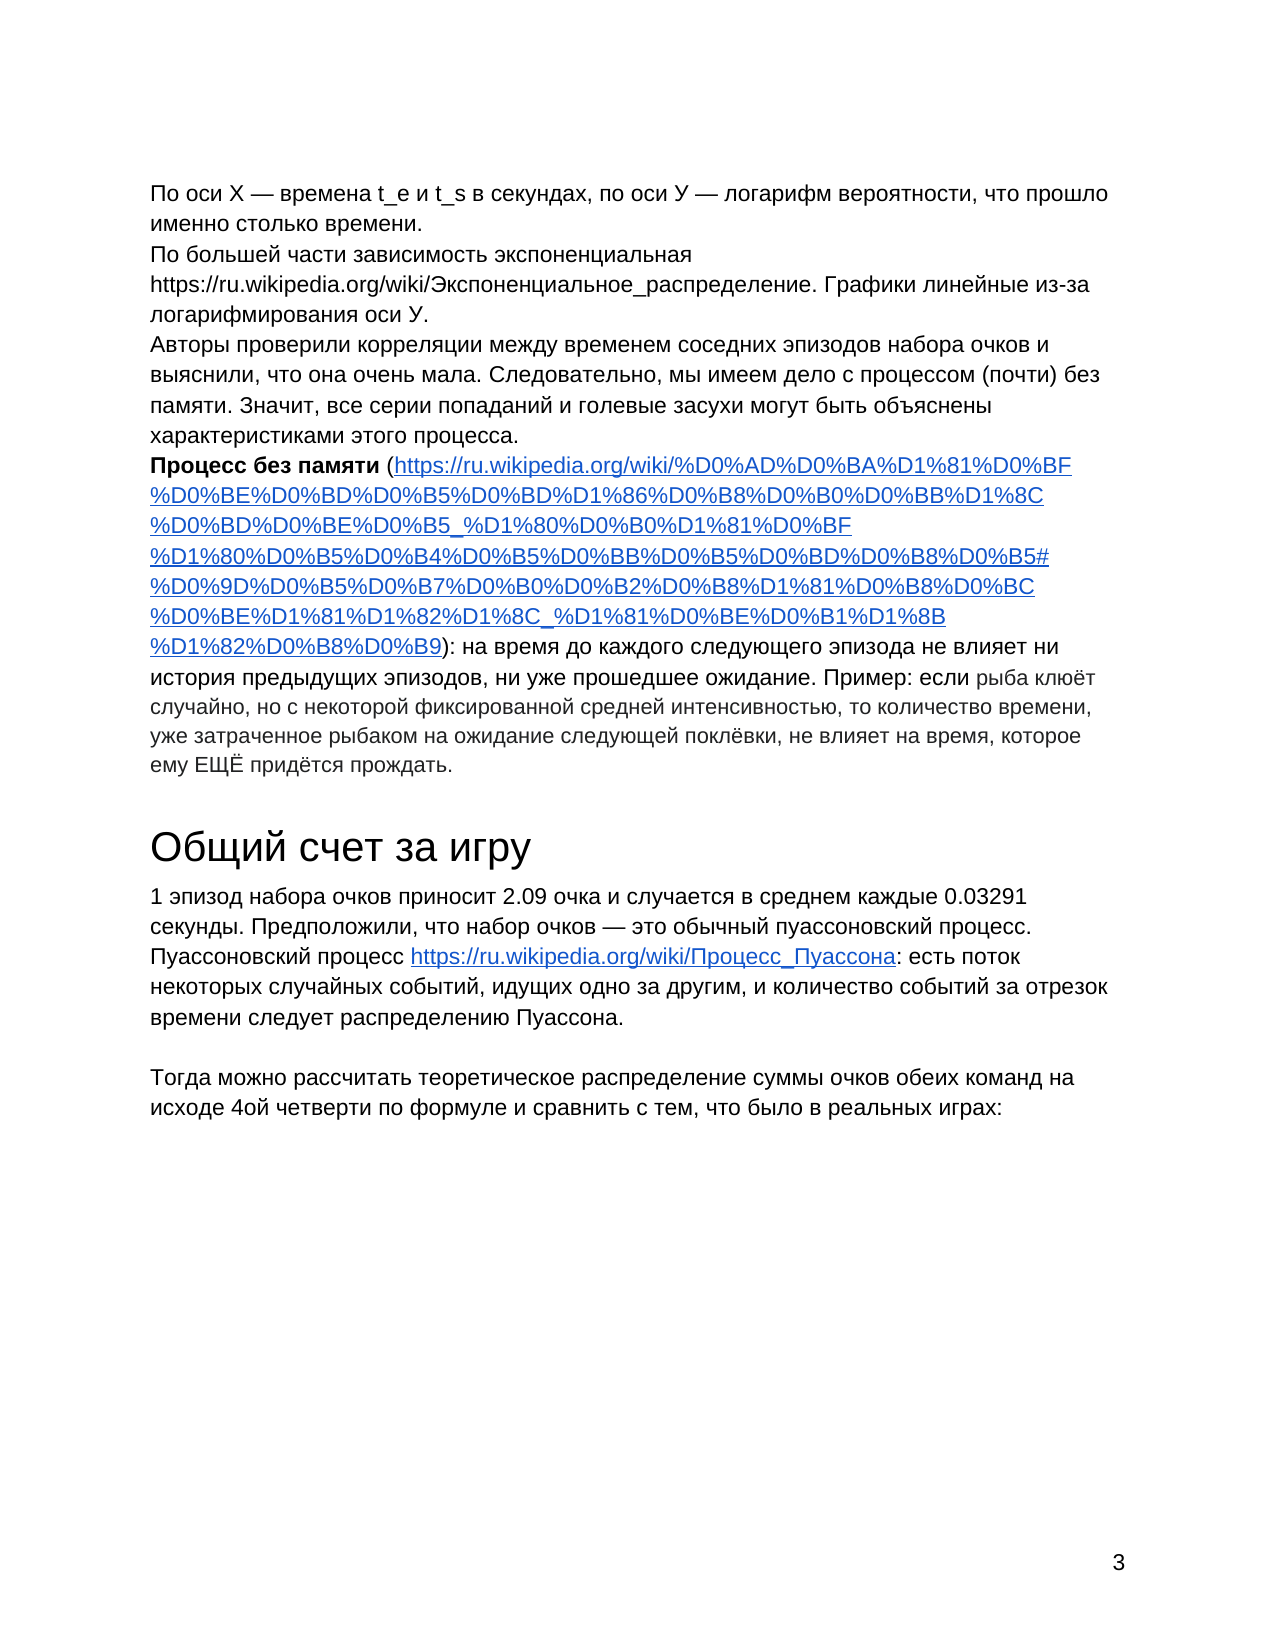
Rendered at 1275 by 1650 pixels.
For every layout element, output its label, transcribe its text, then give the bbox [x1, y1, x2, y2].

text По оси Х — времена t_e и t_s в секундах, по оси У — логарифм вероятности, что прошло именно столько времени. [150, 180, 1125, 237]
text Процесс без памяти (https://ru.wikipedia.org/wiki/%D0%AD%D0%BA%D1%81%D0%BF%D0%BE%D0%BD%D0%B5%D0%BD%D1%86%D0%B8%D0%B0%D0%BB%D1%8C%D0%BD%D0%BE%D0%B5_%D1%80%D0%B0%D1%81%D0%BF%D1%80%D0%B5%D0%B4%D0%B5%D0%BB%D0%B5%D0%BD%D0%B8%D0%B5#%D0%9D%D0%B5%D0%B7%D0%B0%D0%B2%D0%B8%D1%81%D0%B8%D0%BC%D0%BE%D1%81%D1%82%D1%8C_%D1%81%D0%BE%D0%B1%D1%8B%D1%82%D0%B8%D0%B9): на время до каждого следующего эпизода не влияет ни история предыдущих эпизодов, ни уже прошедшее ожидание. Пример: если рыба клюёт случайно, но с некоторой фиксированной средней интенсивностью, то количество времени, уже затраченное рыбаком на ожидание следующей поклёвки, не влияет на время, которое ему ЕЩЁ придётся прождать. [150, 452, 1125, 777]
text По большей части зависимость экспоненциальная https://ru.wikipedia.org/wiki/Экспоненциальное_распределение. Графики линейные из-за логарифмирования оси У. [150, 241, 1125, 327]
subtitle Общий счет за игру [150, 822, 1125, 870]
text Авторы проверили корреляции между временем соседних эпизодов набора очков и выяснили, что она очень мала. Следовательно, мы имеем дело с процессом (почти) без памяти. Значит, все серии попаданий и голевые засухи могут быть объяснены характеристиками этого процесса. [150, 331, 1125, 448]
text 1 эпизод набора очков приносит 2.09 очка и случается в среднем каждые 0.03291 секунды. Предположили, что набор очков — это обычный пуассоновский процесс. [150, 883, 1125, 939]
text Тогда можно рассчитать теоретическое распределение суммы очков обеих команд на исходе 4ой четверти по формуле и сравнить с тем, что было в реальных играх: [150, 1064, 1125, 1120]
text Пуассоновский процесс https://ru.wikipedia.org/wiki/Процесс_Пуассона: есть поток некоторых случайных событий, идущих одно за другим, и количество событий за отрезок времени следует распределению Пуассона. [150, 943, 1125, 1030]
